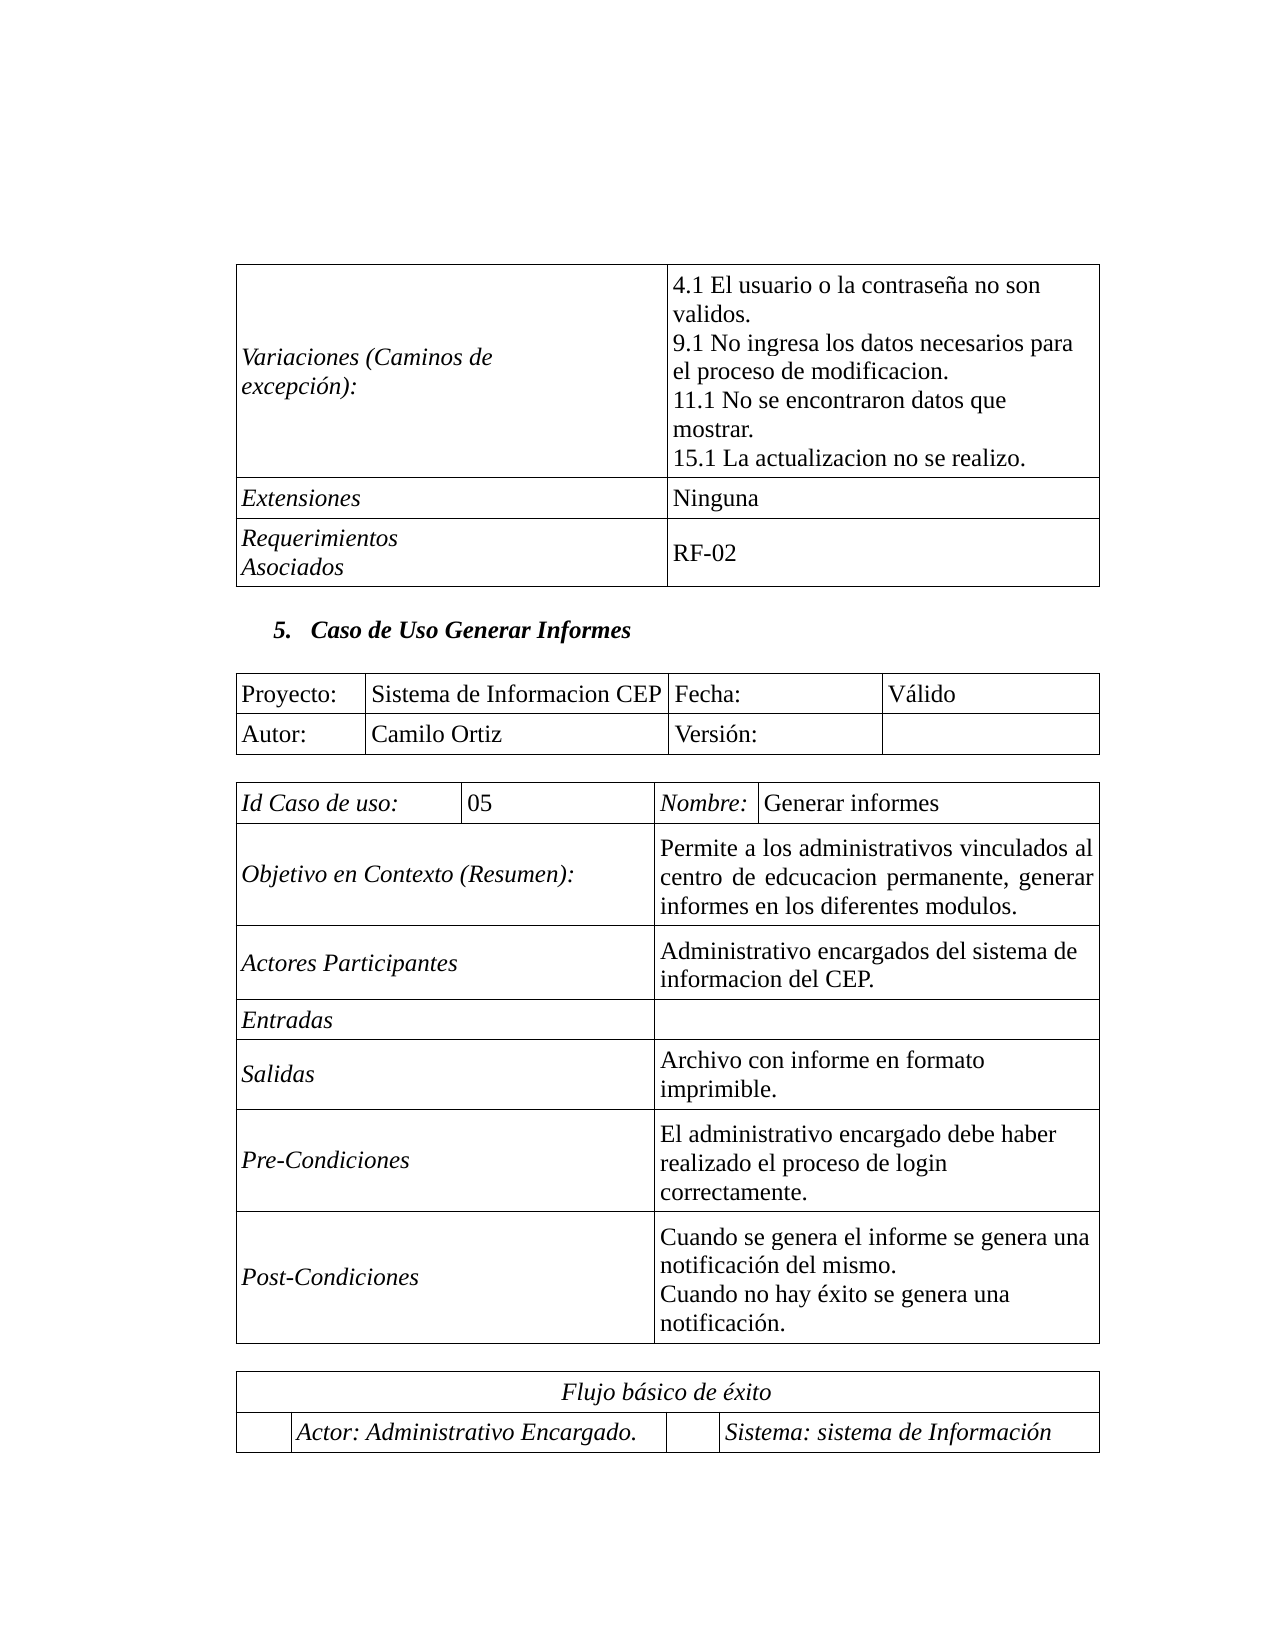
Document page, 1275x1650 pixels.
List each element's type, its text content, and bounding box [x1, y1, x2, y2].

table_cell Permite a los administrativos vinculados al centro de edcucacion permanente, generar informes en los diferentes modulos. [655, 824, 1099, 925]
table_cell [667, 1413, 719, 1452]
table_cell Objetivo en Contexto (Resumen): [237, 824, 654, 925]
table_cell Camilo Ortiz [366, 714, 668, 753]
table_cell Administrativo encargados del sistema de informacion del CEP. [655, 926, 1099, 999]
table_header Válido [883, 674, 1099, 713]
table_cell [655, 1000, 1099, 1039]
table_header 05 [462, 783, 654, 823]
table_cell Extensiones [237, 478, 667, 517]
table_cell [237, 1413, 291, 1452]
table_cell Autor: [237, 714, 365, 753]
table_cell Versión: [669, 714, 882, 753]
table_header Generar informes [759, 783, 1099, 823]
table_cell El administrativo encargado debe haber realizado el proceso de login correctamente. [655, 1110, 1099, 1211]
table_cell Entradas [237, 1000, 654, 1039]
table_header Sistema de Informacion CEP [366, 674, 668, 713]
table_cell Pre-Condiciones [237, 1110, 654, 1211]
list Caso de Uso Generar Informes [273, 615, 1099, 644]
table_cell [883, 714, 1099, 753]
table_cell Actores Participantes [237, 926, 654, 999]
table_cell RF-02 [668, 519, 1099, 586]
table_header Flujo básico de éxito [237, 1372, 1099, 1412]
table_header 4.1 El usuario o la contraseña no son validos. 9.1 No ingresa los datos necesarios para el proceso de modificacion. 11.1 No se encontraron datos que mostrar. 15.1 La actualizacion no se realizo. [668, 265, 1099, 477]
table_cell Sistema: sistema de Información [720, 1413, 1099, 1452]
table_cell Actor: Administrativo Encargado. [292, 1413, 666, 1452]
table_header Fecha: [669, 674, 882, 713]
table_cell Post-Condiciones [237, 1212, 654, 1342]
table_header Id Caso de uso: [237, 783, 461, 823]
table_cell Requerimientos Asociados [237, 519, 667, 586]
table_cell Salidas [237, 1040, 654, 1108]
table_cell Ninguna [668, 478, 1099, 517]
table_cell Archivo con informe en formato imprimible. [655, 1040, 1099, 1108]
table_cell Cuando se genera el informe se genera una notificación del mismo. Cuando no hay éxito se genera una notificación. [655, 1212, 1099, 1342]
table_header Nombre: [655, 783, 758, 823]
table_header Variaciones (Caminos de excepción): [237, 265, 667, 477]
table_header Proyecto: [237, 674, 365, 713]
